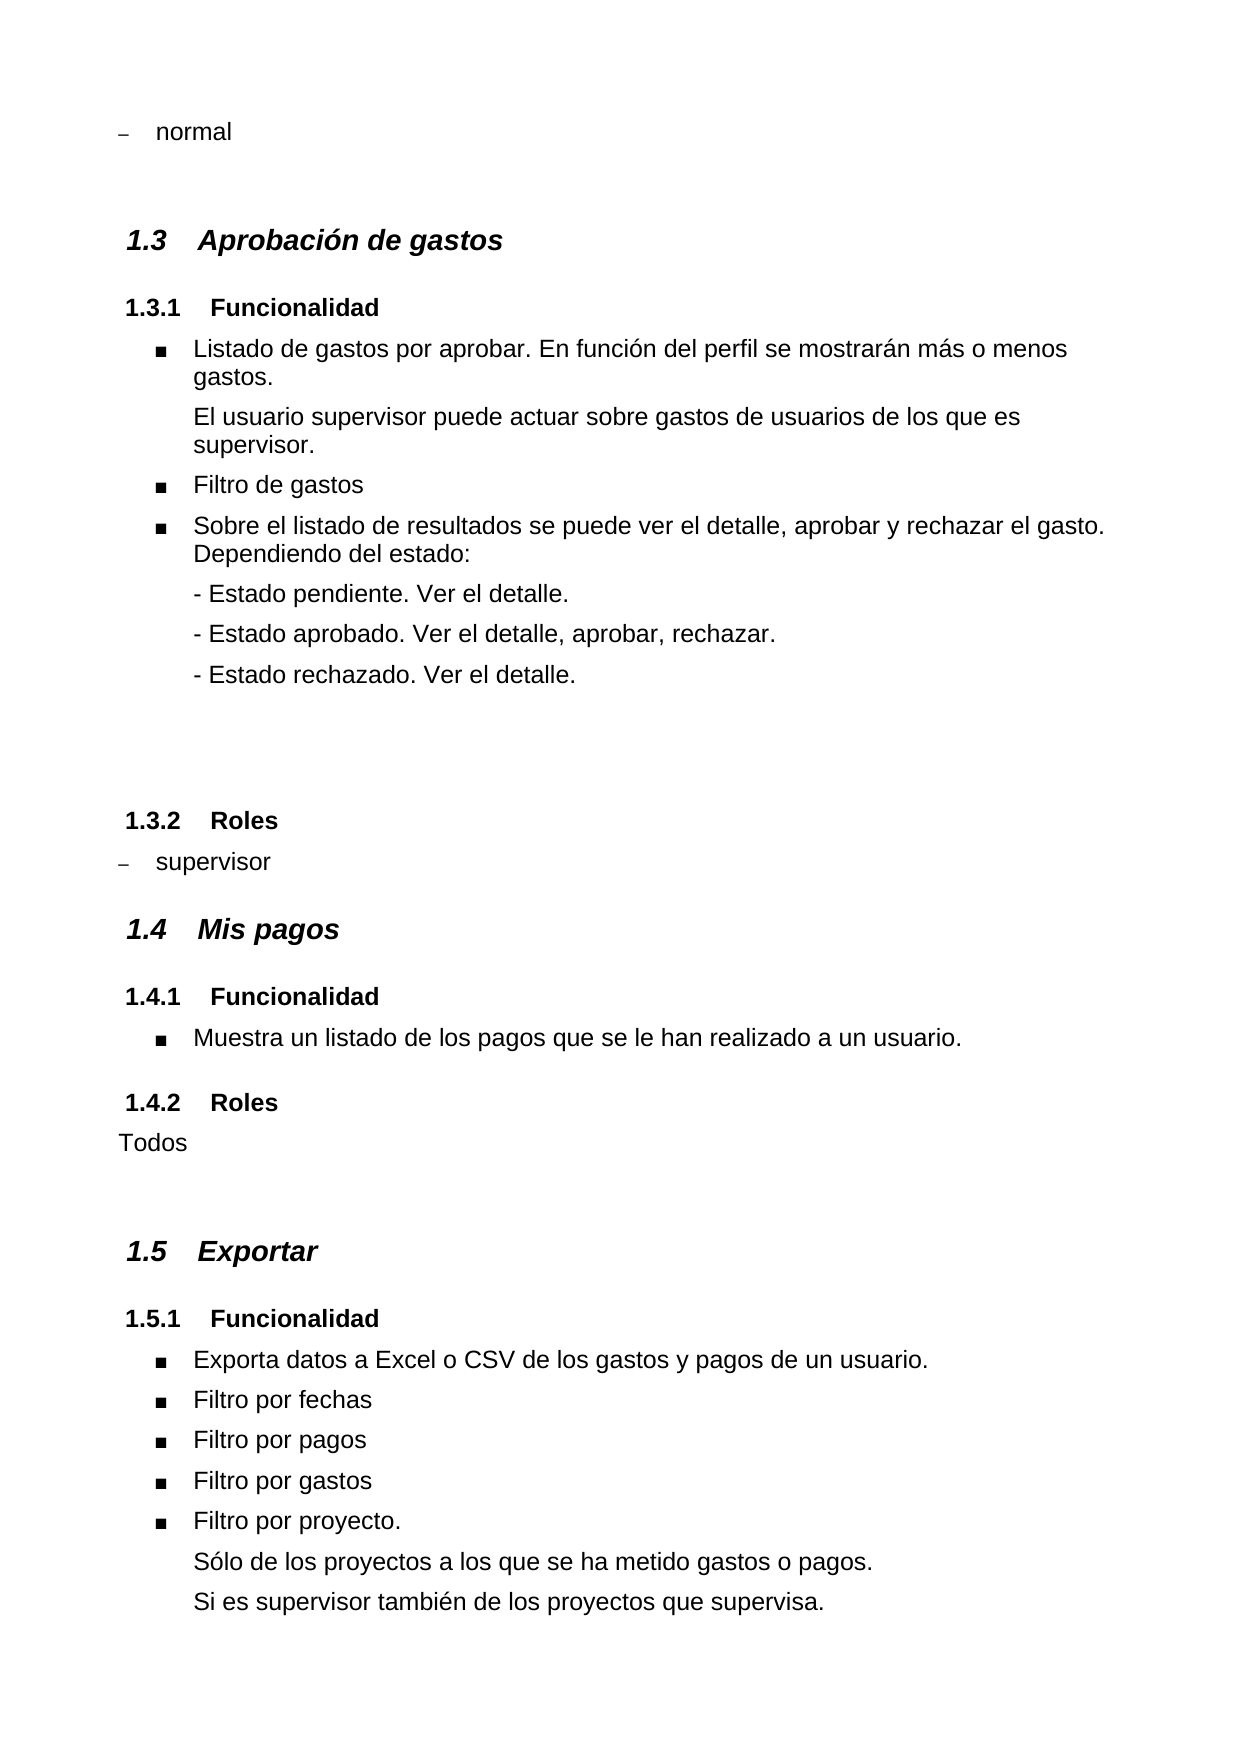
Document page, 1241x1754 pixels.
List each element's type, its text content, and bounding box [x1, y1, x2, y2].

list Filtro por proyecto. [156, 1507, 1122, 1535]
list Listado de gastos por aprobar. En función del perfil se mostrarán más o menos gastos. [156, 334, 1122, 390]
subtitle Funcionalidad [118, 983, 1122, 1011]
subtitle Exportar [118, 1235, 1122, 1268]
subtitle Roles [118, 807, 1122, 835]
subtitle Funcionalidad [118, 1305, 1122, 1333]
list Filtro por gastos [156, 1467, 1122, 1495]
list Exporta datos a Excel o CSV de los gastos y pagos de un usuario. [156, 1346, 1122, 1373]
subtitle Funcionalidad [118, 294, 1122, 322]
list - Estado pendiente. Ver el detalle. [156, 580, 1122, 608]
list - Estado aprobado. Ver el detalle, aprobar, rechazar. [156, 620, 1122, 648]
list supervisor [118, 847, 1122, 875]
list normal [118, 118, 1122, 146]
list Si es supervisor también de los proyectos que supervisa. [156, 1588, 1122, 1616]
list Muestra un listado de los pagos que se le han realizado a un usuario. [156, 1023, 1122, 1051]
list Filtro por fechas [156, 1386, 1122, 1414]
list Sólo de los proyectos a los que se ha metido gastos o pagos. [156, 1548, 1122, 1576]
list - Estado rechazado. Ver el detalle. [156, 661, 1122, 689]
text Todos [118, 1129, 1122, 1157]
list Sobre el listado de resultados se puede ver el detalle, aprobar y rechazar el gasto. Dependiendo del estado: [156, 512, 1122, 567]
subtitle Mis pagos [118, 913, 1122, 945]
subtitle Aprobación de gastos [118, 224, 1122, 257]
list Filtro por pagos [156, 1426, 1122, 1454]
subtitle Roles [118, 1089, 1122, 1117]
list El usuario supervisor puede actuar sobre gastos de usuarios de los que es supervisor. [156, 403, 1122, 459]
list Filtro de gastos [156, 471, 1122, 499]
